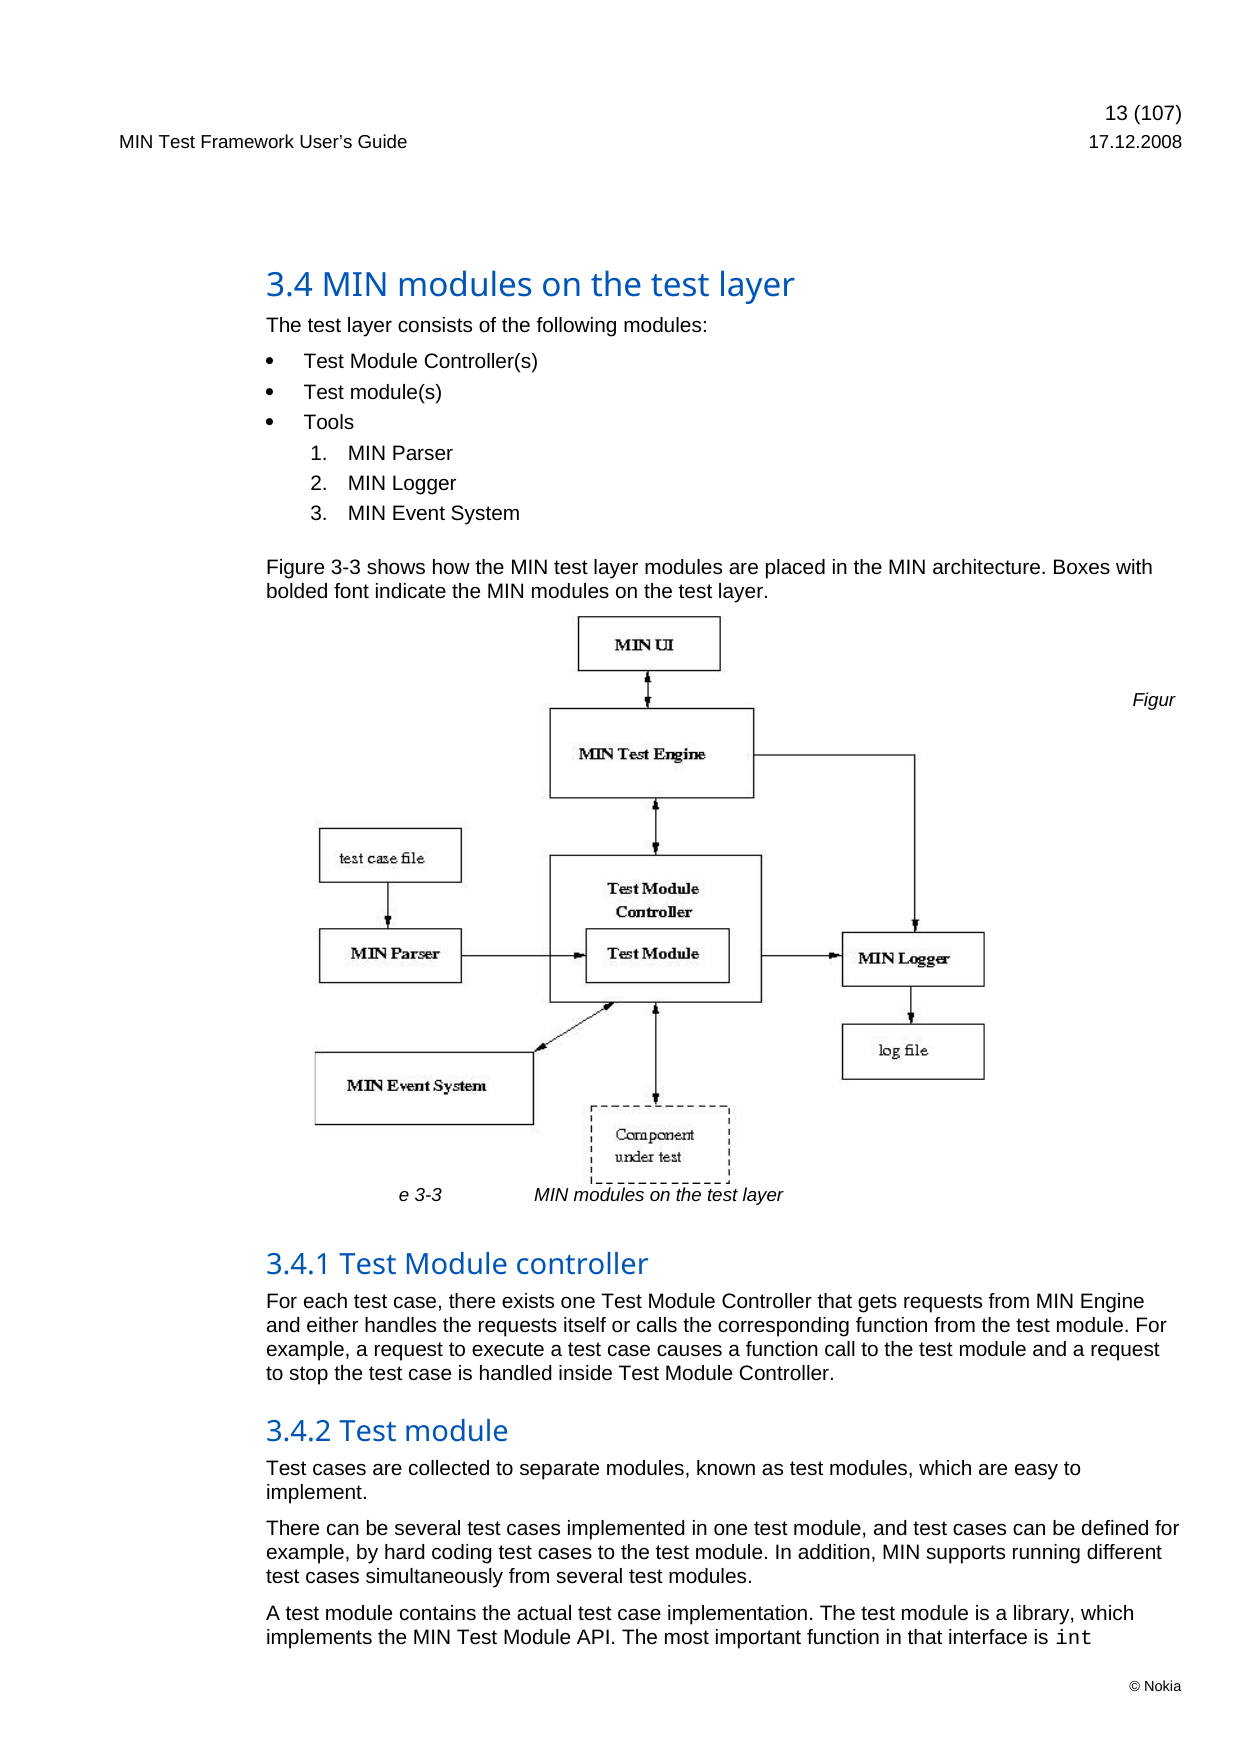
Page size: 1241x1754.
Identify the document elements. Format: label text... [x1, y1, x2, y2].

text Figure 3-3 shows how the MIN test layer modules are placed in the MIN architecture. Boxes with bolded font indicate the MIN modules on the test layer. [266, 555, 1181, 603]
list Test Module Controller(s) [266, 349, 1181, 373]
text Test cases are collected to separate modules, known as test modules, which are easy to implement. [266, 1456, 1181, 1504]
picture [314, 615, 985, 1184]
list Tools [266, 410, 1181, 434]
subtitle Test Module controller [266, 1243, 1181, 1283]
subtitle Test module [266, 1410, 1181, 1449]
text For each test case, there exists one Test Module Controller that gets requests from MIN Engine and either handles the requests itself or calls the corresponding function from the test module. For example, a request to execute a test case causes a function call to the test module and a request to stop the test case is handled inside Test Module Controller. [266, 1289, 1181, 1385]
list Test module(s) [266, 380, 1181, 404]
text There can be several test cases implemented in one test module, and test cases can be defined for example, by hard coding test cases to the test module. In addition, MIN supports running different test cases simultaneously from several test modules. [266, 1516, 1181, 1588]
text A test module contains the actual test case implementation. The test module is a library, which implements the MIN Test Module API. The most important function in that interface is int [266, 1601, 1181, 1650]
subtitle MIN modules on the test layer [266, 261, 1181, 307]
list MIN Event System [310, 501, 1181, 525]
list MIN Logger [310, 471, 1181, 494]
list MIN Parser [310, 440, 1181, 464]
text The test layer consists of the following modules: [266, 313, 1181, 337]
text Figure 3-3 MIN modules on the test layer [266, 689, 1181, 1206]
